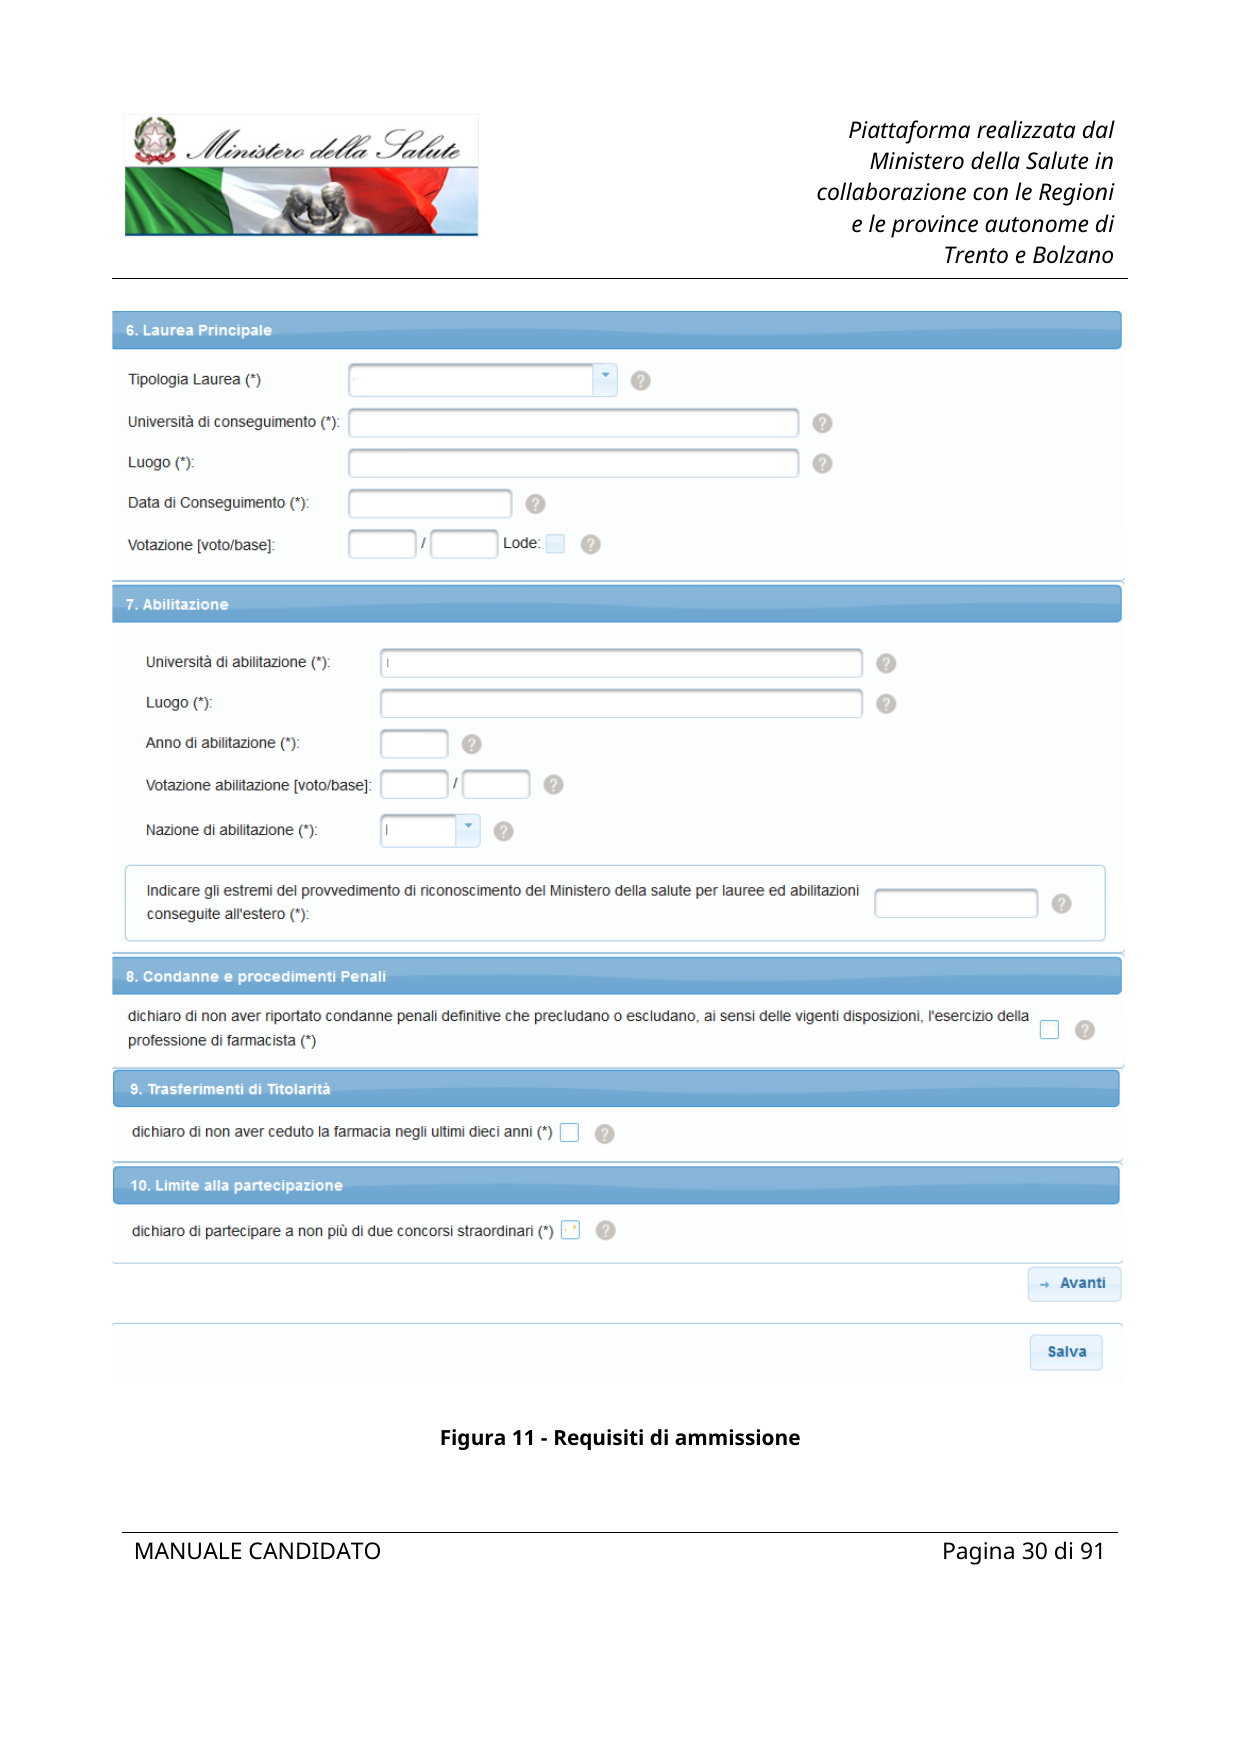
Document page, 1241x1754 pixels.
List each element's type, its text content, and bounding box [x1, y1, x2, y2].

text Figura 11 - Requisiti di ammissione [112, 1423, 1128, 1451]
